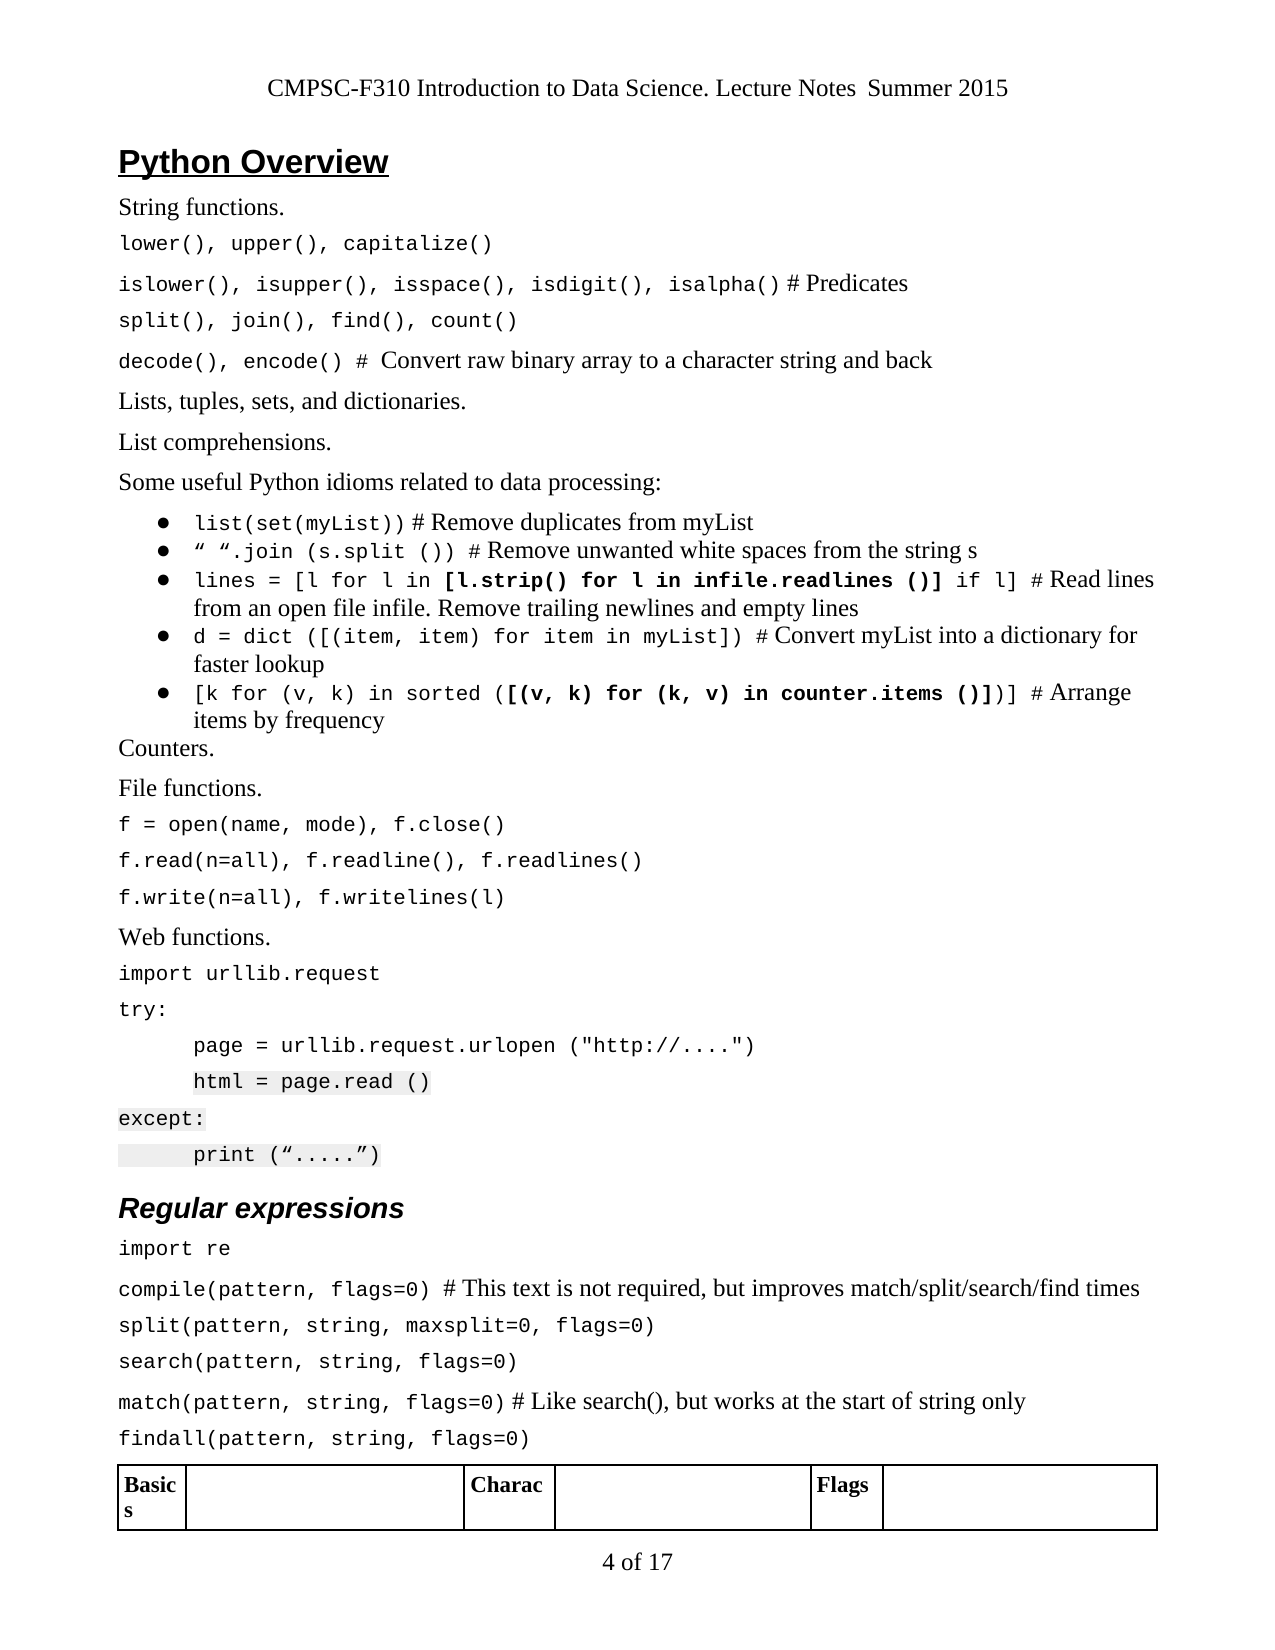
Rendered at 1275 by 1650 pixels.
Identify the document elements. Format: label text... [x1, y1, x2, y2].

table_header Basics [119, 1466, 185, 1528]
text try: [118, 999, 1157, 1023]
text f = open(name, mode), f.close() [118, 814, 1157, 838]
text html = page.read () [118, 1071, 1157, 1095]
text Some useful Python idioms related to data processing: [118, 468, 1157, 496]
table_header [556, 1466, 810, 1528]
text String functions. [118, 193, 1157, 221]
text page = urllib.request.urlopen ("http://....") [118, 1035, 1157, 1059]
subtitle Python Overview [118, 143, 1157, 180]
text import re [118, 1237, 1157, 1261]
table_header Charac [465, 1466, 554, 1528]
text print (“.....”) [118, 1144, 1157, 1167]
table_header Flags [812, 1466, 882, 1528]
text Counters. [118, 734, 1157, 762]
text islower(), isupper(), isspace(), isdigit(), isalpha() # Predicates [118, 269, 1157, 298]
text f.read(n=all), f.readline(), f.readlines() [118, 851, 1157, 874]
table_header [884, 1466, 1156, 1528]
list lines = [l for l in [l.strip() for l in infile.readlines ()] if l] # Read lines from an open file infile. Remove trailing newlines and empty lines [156, 565, 1157, 621]
text split(pattern, string, maxsplit=0, flags=0) [118, 1315, 1157, 1338]
text List comprehensions. [118, 428, 1157, 455]
text findall(pattern, string, flags=0) [118, 1428, 1157, 1452]
text f.write(n=all), f.writelines(l) [118, 887, 1157, 910]
text search(pattern, string, flags=0) [118, 1351, 1157, 1374]
list “ “.join (s.split ()) # Remove unwanted white spaces from the string s [156, 537, 1157, 565]
subtitle Regular expressions [118, 1192, 1157, 1225]
table_header [187, 1466, 463, 1528]
list d = dict ([(item, item) for item in myList]) # Convert myList into a dictionary for faster lookup [156, 621, 1157, 678]
list [k for (v, k) in sorted ([(v, k) for (k, v) in counter.items ()])] # Arrange items by frequency [156, 678, 1157, 734]
text import urllib.request [118, 963, 1157, 987]
text Lists, tuples, sets, and dictionaries. [118, 387, 1157, 415]
text split(), join(), find(), count() [118, 310, 1157, 334]
text except: [118, 1108, 1157, 1131]
text decode(), encode() # Convert raw binary array to a character string and back [118, 346, 1157, 375]
text Web functions. [118, 923, 1157, 951]
text lower(), upper(), capitalize() [118, 233, 1157, 257]
text compile(pattern, flags=0) # This text is not required, but improves match/split/search/find times [118, 1274, 1157, 1302]
text File functions. [118, 774, 1157, 802]
list list(set(myList)) # Remove duplicates from myList [156, 508, 1157, 537]
text match(pattern, string, flags=0) # Like search(), but works at the start of string only [118, 1387, 1157, 1416]
